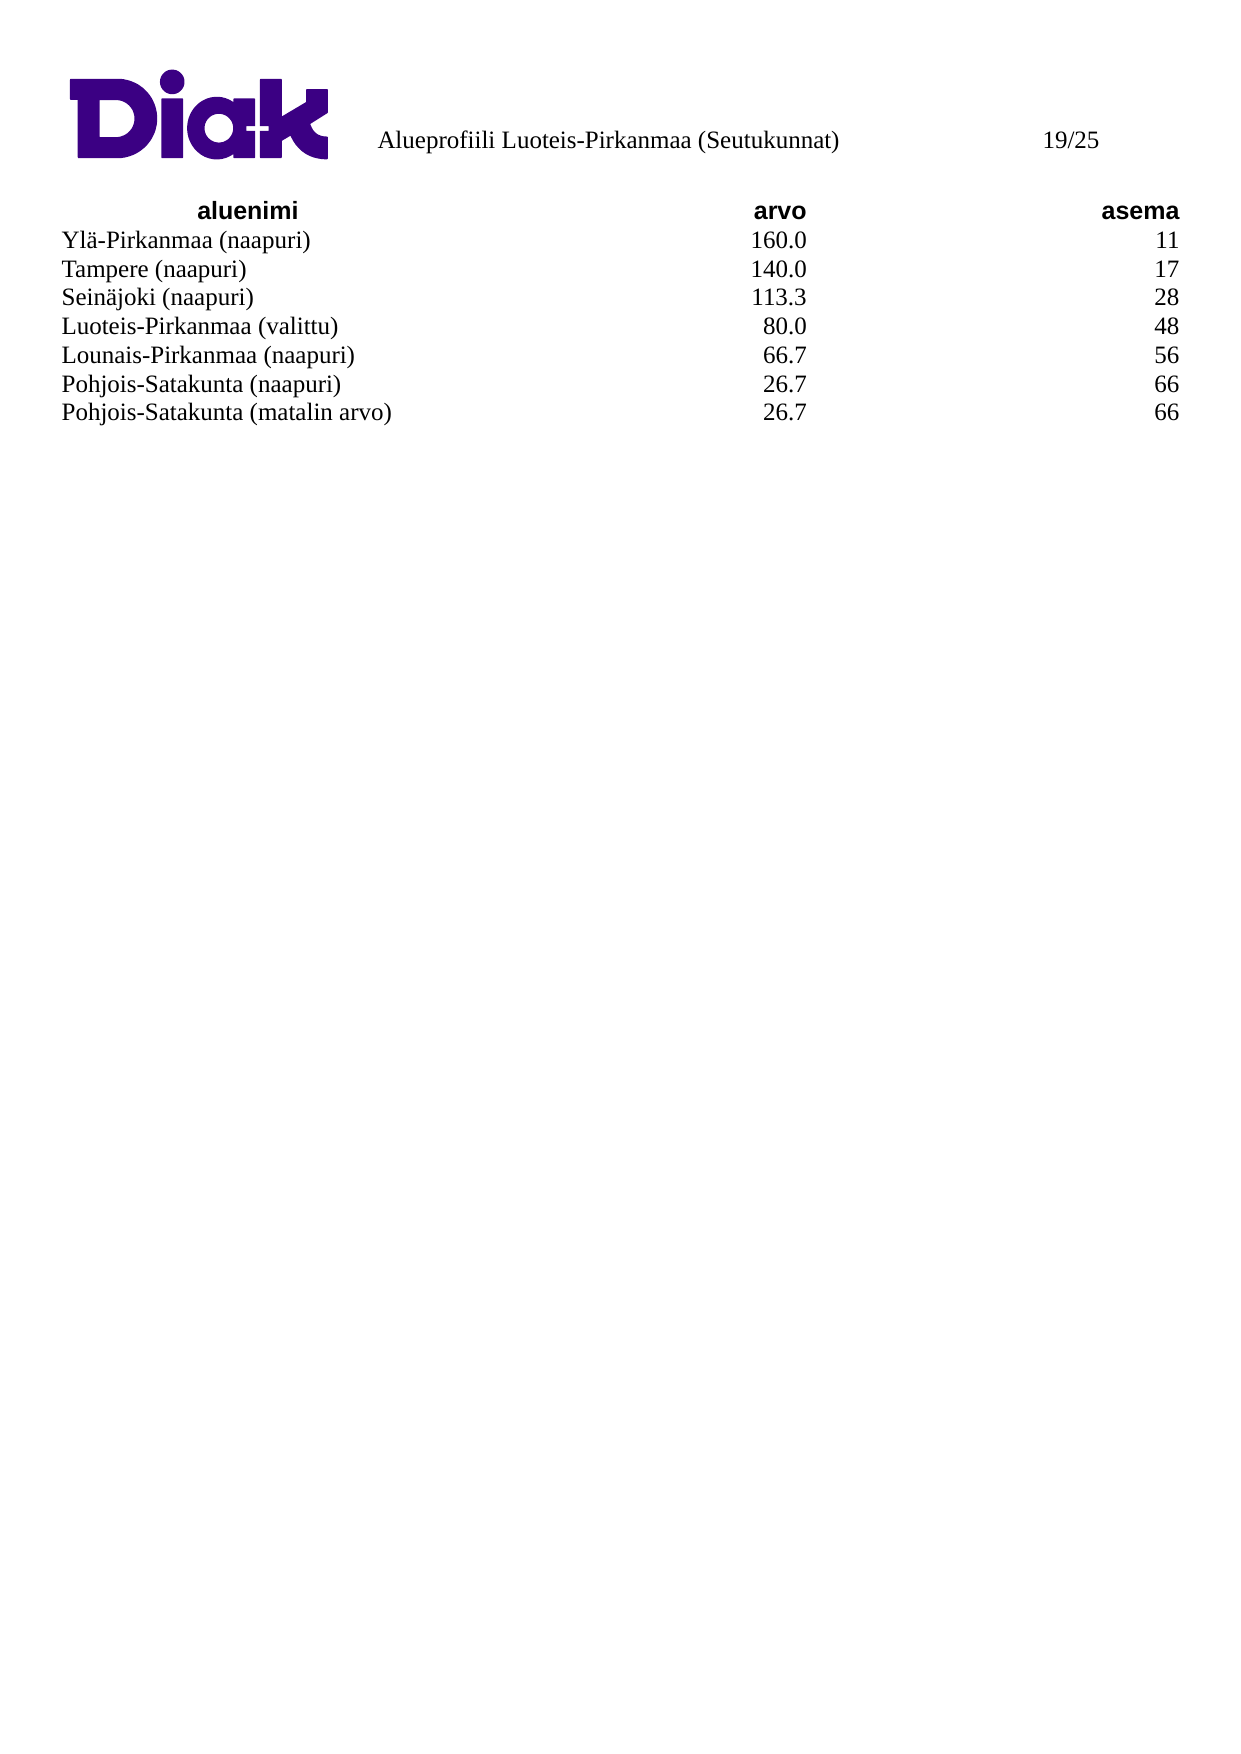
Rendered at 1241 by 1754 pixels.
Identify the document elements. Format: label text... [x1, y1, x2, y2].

table_cell Tampere (naapuri) [61, 254, 434, 282]
table_cell 66.7 [434, 340, 806, 369]
table_cell 11 [806, 225, 1179, 254]
table_cell 113.3 [434, 283, 806, 311]
table_header arvo [434, 196, 806, 225]
table_cell 26.7 [434, 369, 806, 397]
table_header asema [806, 196, 1179, 225]
table_cell 26.7 [434, 398, 806, 426]
table_cell Luoteis-Pirkanmaa (valittu) [61, 311, 434, 340]
table_cell 56 [806, 340, 1179, 369]
table_cell Ylä-Pirkanmaa (naapuri) [61, 225, 434, 254]
table_cell 66 [806, 398, 1179, 426]
table_cell 17 [806, 254, 1179, 282]
table_cell Pohjois-Satakunta (naapuri) [61, 369, 434, 397]
table_cell 28 [806, 283, 1179, 311]
table_cell 66 [806, 369, 1179, 397]
table_cell 160.0 [434, 225, 806, 254]
table_cell 140.0 [434, 254, 806, 282]
table_cell Seinäjoki (naapuri) [61, 283, 434, 311]
table_cell Lounais-Pirkanmaa (naapuri) [61, 340, 434, 369]
table_cell 48 [806, 311, 1179, 340]
table_cell 80.0 [434, 311, 806, 340]
table_header aluenimi [61, 196, 434, 225]
table_cell Pohjois-Satakunta (matalin arvo) [61, 398, 434, 426]
